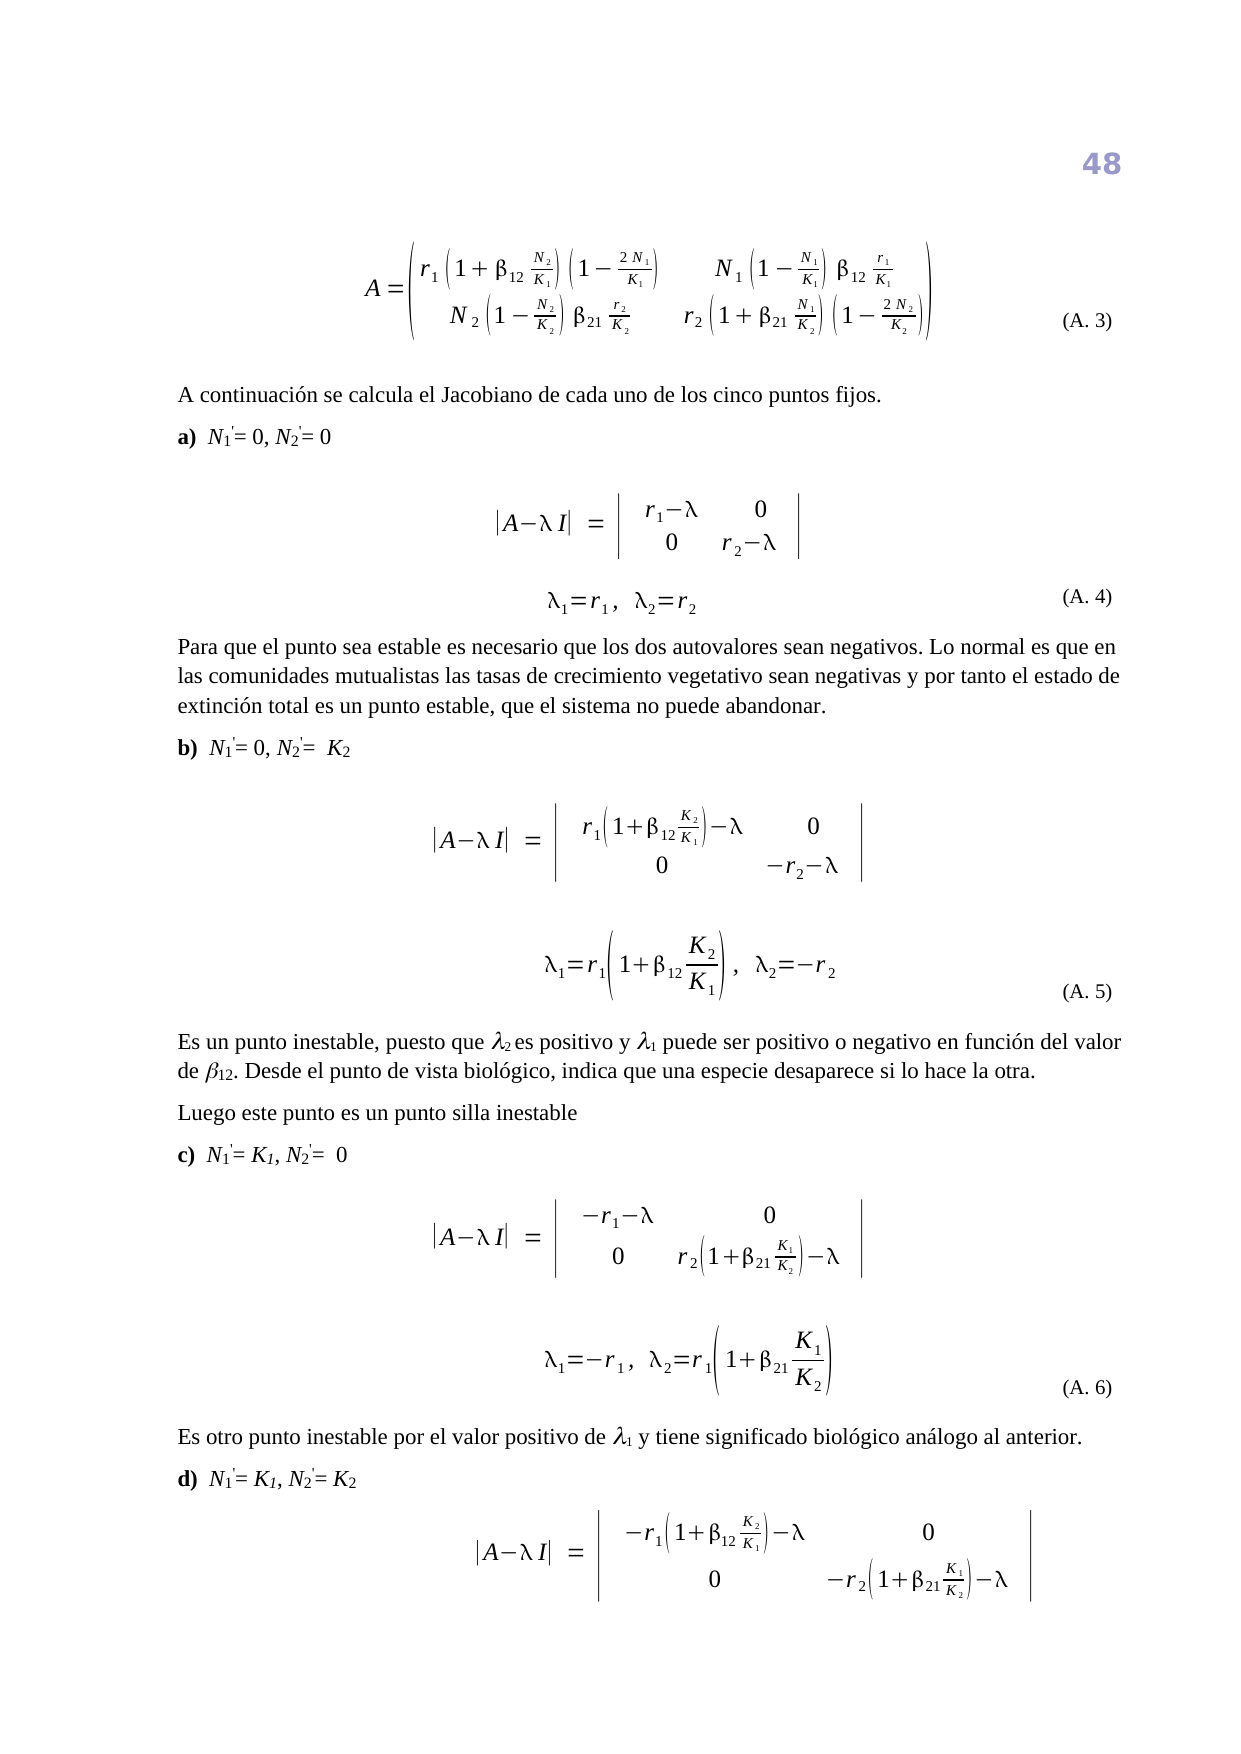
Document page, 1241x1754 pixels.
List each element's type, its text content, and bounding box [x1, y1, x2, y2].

text (A. 3) [992, 309, 1117, 332]
text (A. 4) [992, 585, 1117, 608]
text b) N1'= 0, N2'= K2 [177, 732, 1122, 761]
text (A. 5) [992, 980, 1117, 1003]
text A continuación se calcula el Jacobiano de cada uno de los cinco puntos fijos. [177, 379, 1122, 408]
list c) N1'= K1, N2'= 0 [177, 1139, 1122, 1168]
text Para que el punto sea estable es necesario que los dos autovalores sean negativos. Lo normal es que en las comunidades mutualistas las tasas de crecimiento vegetativo sean negativas y por tanto el estado de extinción total es un punto estable, que el sistema no puede abandonar. [177, 631, 1122, 719]
text a) N1'= 0, N2'= 0 [177, 421, 1122, 450]
list d) N1'= K1, N2'= K2 [177, 1463, 1122, 1492]
text Luego este punto es un punto silla inestable [177, 1097, 1122, 1127]
text (A. 6) [992, 1376, 1117, 1399]
text Es un punto inestable, puesto que l2 es positivo y l1 puede ser positivo o negativo en función del valor de b12. Desde el punto de vista biológico, indica que una especie desaparece si lo hace la otra. [177, 1026, 1122, 1084]
text Es otro punto inestable por el valor positivo de l1 y tiene significado biológico análogo al anterior. [177, 1421, 1122, 1451]
